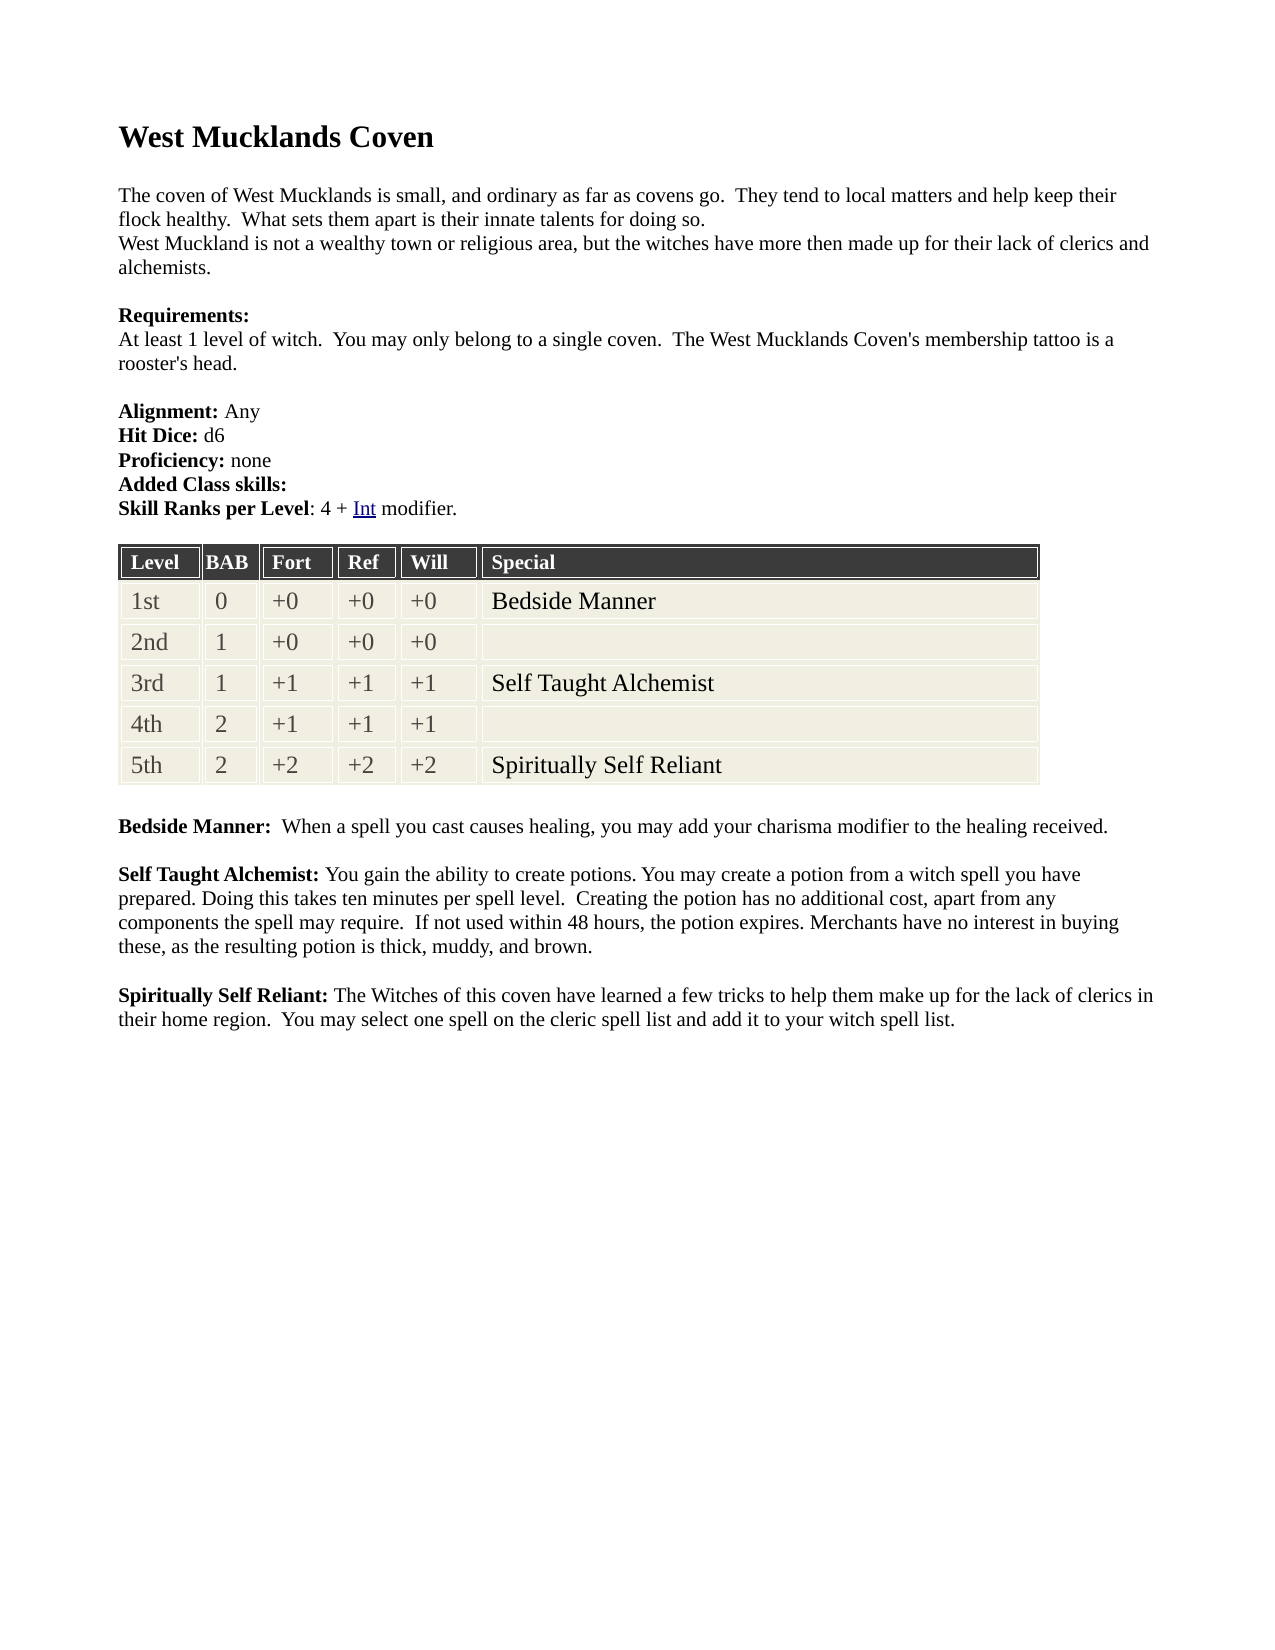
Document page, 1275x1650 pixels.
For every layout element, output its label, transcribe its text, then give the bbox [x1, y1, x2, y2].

table_cell 2 [203, 744, 259, 785]
table_cell 1 [203, 662, 259, 703]
table_cell Spiritually Self Reliant [479, 744, 1040, 785]
table_cell +1 [260, 703, 335, 744]
table_cell 3rd [118, 662, 202, 703]
table_cell +1 [398, 703, 479, 744]
table_cell +2 [335, 744, 398, 785]
table_cell Self Taught Alchemist [479, 662, 1040, 703]
table_cell +0 [335, 621, 398, 662]
table_cell +0 [335, 580, 398, 621]
table_cell 2 [203, 703, 259, 744]
table_cell [479, 621, 1040, 662]
table_cell [479, 703, 1040, 744]
text Alignment: Any [118, 399, 1157, 423]
text Bedside Manner: When a spell you cast causes healing, you may add your charisma modifier to the healing received. [118, 814, 1157, 838]
table_cell +1 [335, 662, 398, 703]
table_cell +1 [335, 703, 398, 744]
text Self Taught Alchemist: You gain the ability to create potions. You may create a potion from a witch spell you have prepared. Doing this takes ten minutes per spell level. Creating the potion has no additional cost, apart from any components the spell may require. If not used within 48 hours, the potion expires. Merchants have no interest in buying these, as the resulting potion is thick, muddy, and brown. [118, 862, 1157, 958]
table_cell +1 [398, 662, 479, 703]
table_cell +1 [260, 662, 335, 703]
table_header BAB [203, 544, 259, 580]
table_cell +0 [398, 621, 479, 662]
table_header Fort [260, 544, 335, 580]
table_header Special [479, 544, 1040, 580]
text Requirements: [118, 303, 1157, 327]
text At least 1 level of witch. You may only belong to a single coven. The West Mucklands Coven's membership tattoo is a rooster's head. [118, 327, 1157, 375]
table_cell +2 [260, 744, 335, 785]
table_cell +2 [398, 744, 479, 785]
table_header Will [398, 544, 479, 580]
table_cell 4th [118, 703, 202, 744]
text The coven of West Mucklands is small, and ordinary as far as covens go. They tend to local matters and help keep their flock healthy. What sets them apart is their innate talents for doing so. [118, 183, 1157, 231]
text Hit Dice: d6 Proficiency: none Added Class skills: [118, 423, 1157, 496]
text Spiritually Self Reliant: The Witches of this coven have learned a few tricks to help them make up for the lack of clerics in their home region. You may select one spell on the cleric spell list and add it to your witch spell list. [118, 982, 1157, 1031]
table_cell 5th [118, 744, 202, 785]
text Skill Ranks per Level: 4 + Int modifier. [118, 496, 1157, 520]
table_header Level [118, 544, 202, 580]
table_cell 0 [203, 580, 259, 621]
text West Muckland is not a wealthy town or religious area, but the witches have more then made up for their lack of clerics and alchemists. [118, 231, 1157, 279]
table_cell +0 [398, 580, 479, 621]
table_cell Bedside Manner [479, 580, 1040, 621]
table_cell +0 [260, 621, 335, 662]
table_header Ref [335, 544, 398, 580]
text West Mucklands Coven [118, 118, 1157, 154]
table_cell 1 [203, 621, 259, 662]
table_cell 1st [118, 580, 202, 621]
table_cell 2nd [118, 621, 202, 662]
table_cell +0 [260, 580, 335, 621]
